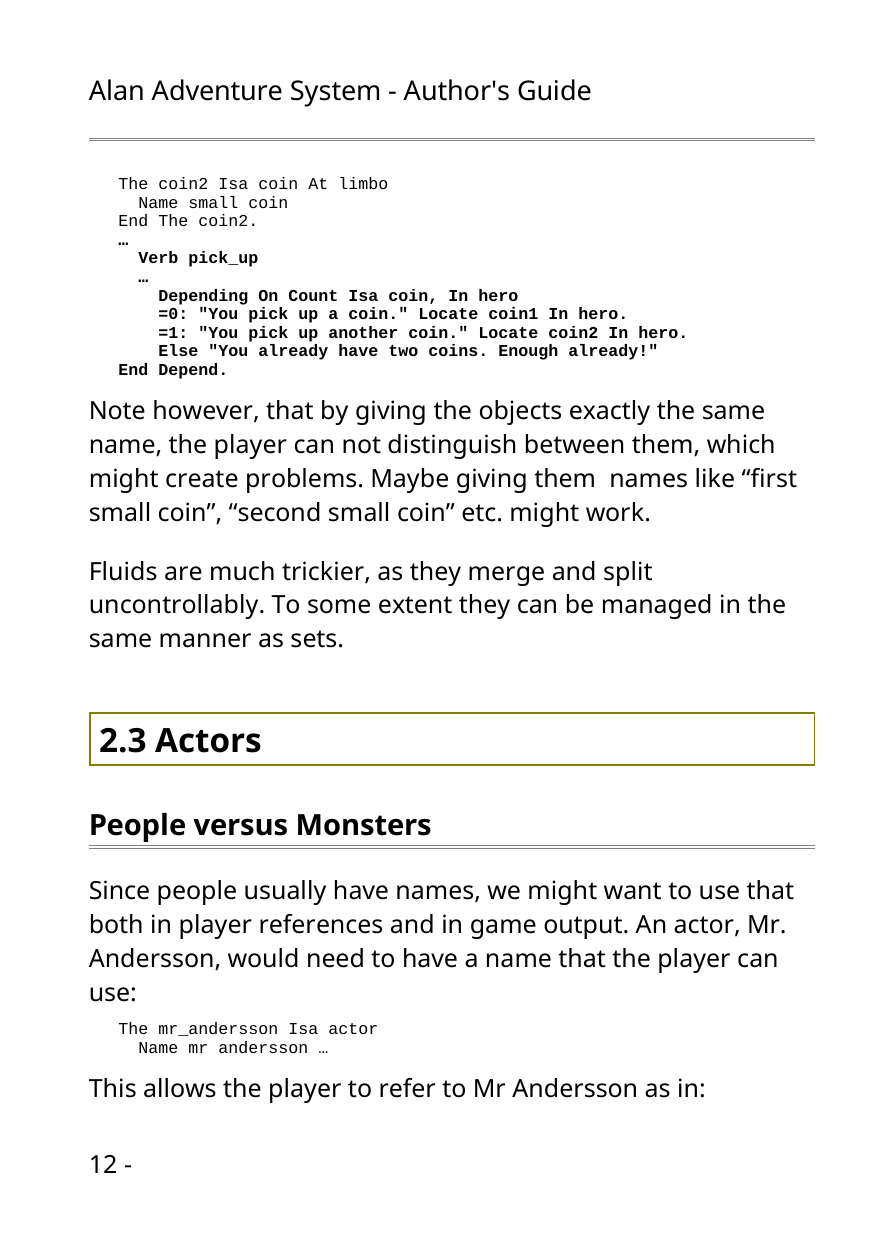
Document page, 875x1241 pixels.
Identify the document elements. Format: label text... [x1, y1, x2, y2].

text Depending On Count Isa coin, In hero [118, 287, 815, 306]
text End Depend. [118, 362, 815, 380]
text … [118, 232, 815, 250]
text =0: "You pick up a coin." Locate coin1 In hero. [118, 306, 815, 324]
text … [118, 269, 815, 287]
text This allows the player to refer to Mr Andersson as in: [88, 1071, 815, 1104]
text Verb pick_up [118, 250, 815, 269]
subtitle People versus Monsters [88, 804, 815, 848]
text Note however, that by giving the objects exactly the same name, the player can not distinguish between them, which might create problems. Maybe giving them names like “first small coin”, “second small coin” etc. might work. [88, 393, 815, 528]
text The coin2 Isa coin At limbo [118, 176, 815, 195]
text End The coin2. [118, 213, 815, 232]
text Name small coin [118, 195, 815, 213]
text =1: "You pick up another coin." Locate coin2 In hero. [118, 324, 815, 343]
text Since people usually have names, we might want to use that both in player references and in game output. An actor, Mr. Andersson, would need to have a name that the player can use: [88, 873, 815, 1008]
subtitle Actors [91, 714, 814, 764]
text The mr_andersson Isa actor Name mr andersson … [118, 1021, 815, 1058]
text Else "You already have two coins. Enough already!" [118, 343, 815, 362]
text Fluids are much trickier, as they merge and split uncontrollably. To some extent they can be managed in the same manner as sets. [88, 553, 815, 655]
